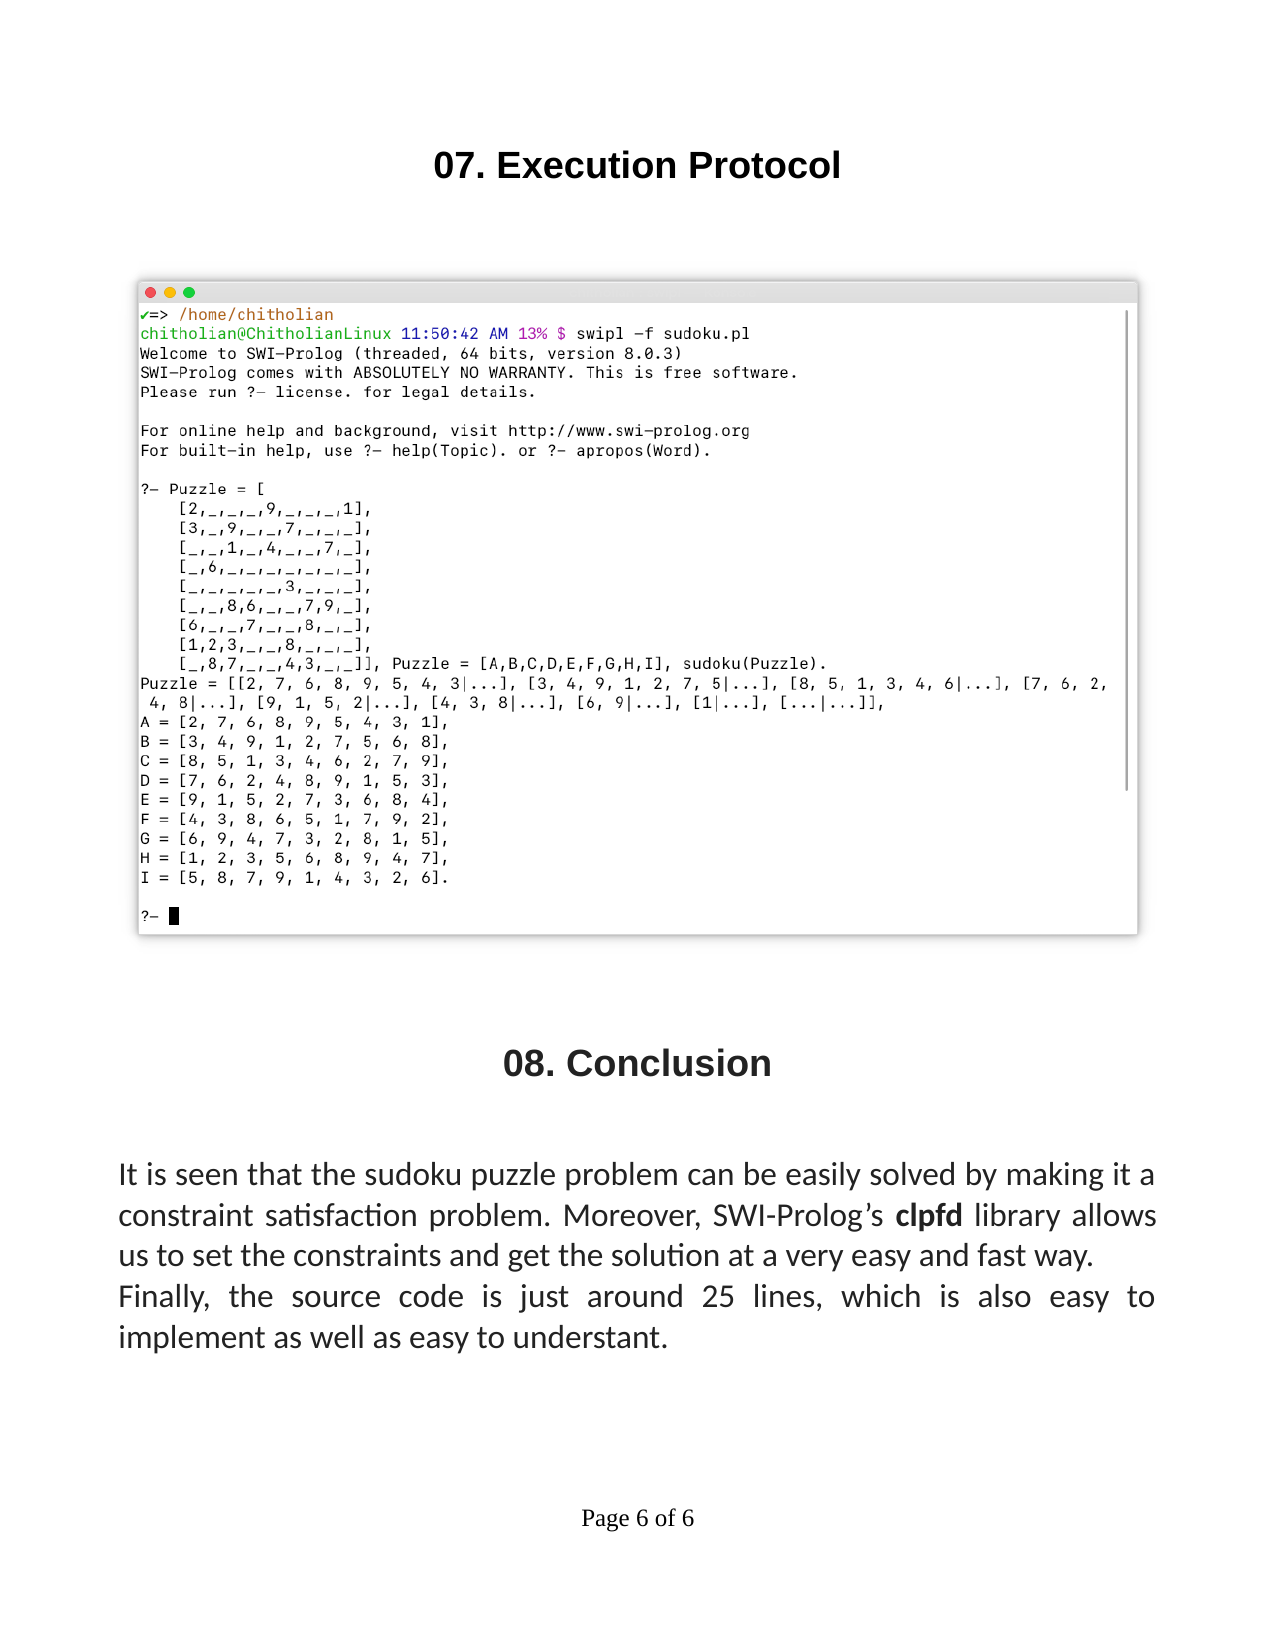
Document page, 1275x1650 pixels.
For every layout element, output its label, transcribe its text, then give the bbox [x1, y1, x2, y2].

subtitle 08. Conclusion [118, 1041, 1157, 1084]
text Finally, the source code is just around 25 lines, which is also easy to implement as well as easy to understant. [118, 1275, 1157, 1357]
picture [118, 261, 1157, 954]
subtitle 07. Execution Protocol [118, 143, 1157, 187]
text It is seen that the sudoku puzzle problem can be easily solved by making it a constraint satisfaction problem. Moreover, SWI-Prolog’s clpfd library allows us to set the constraints and get the solution at a very easy and fast way. [118, 1153, 1157, 1275]
